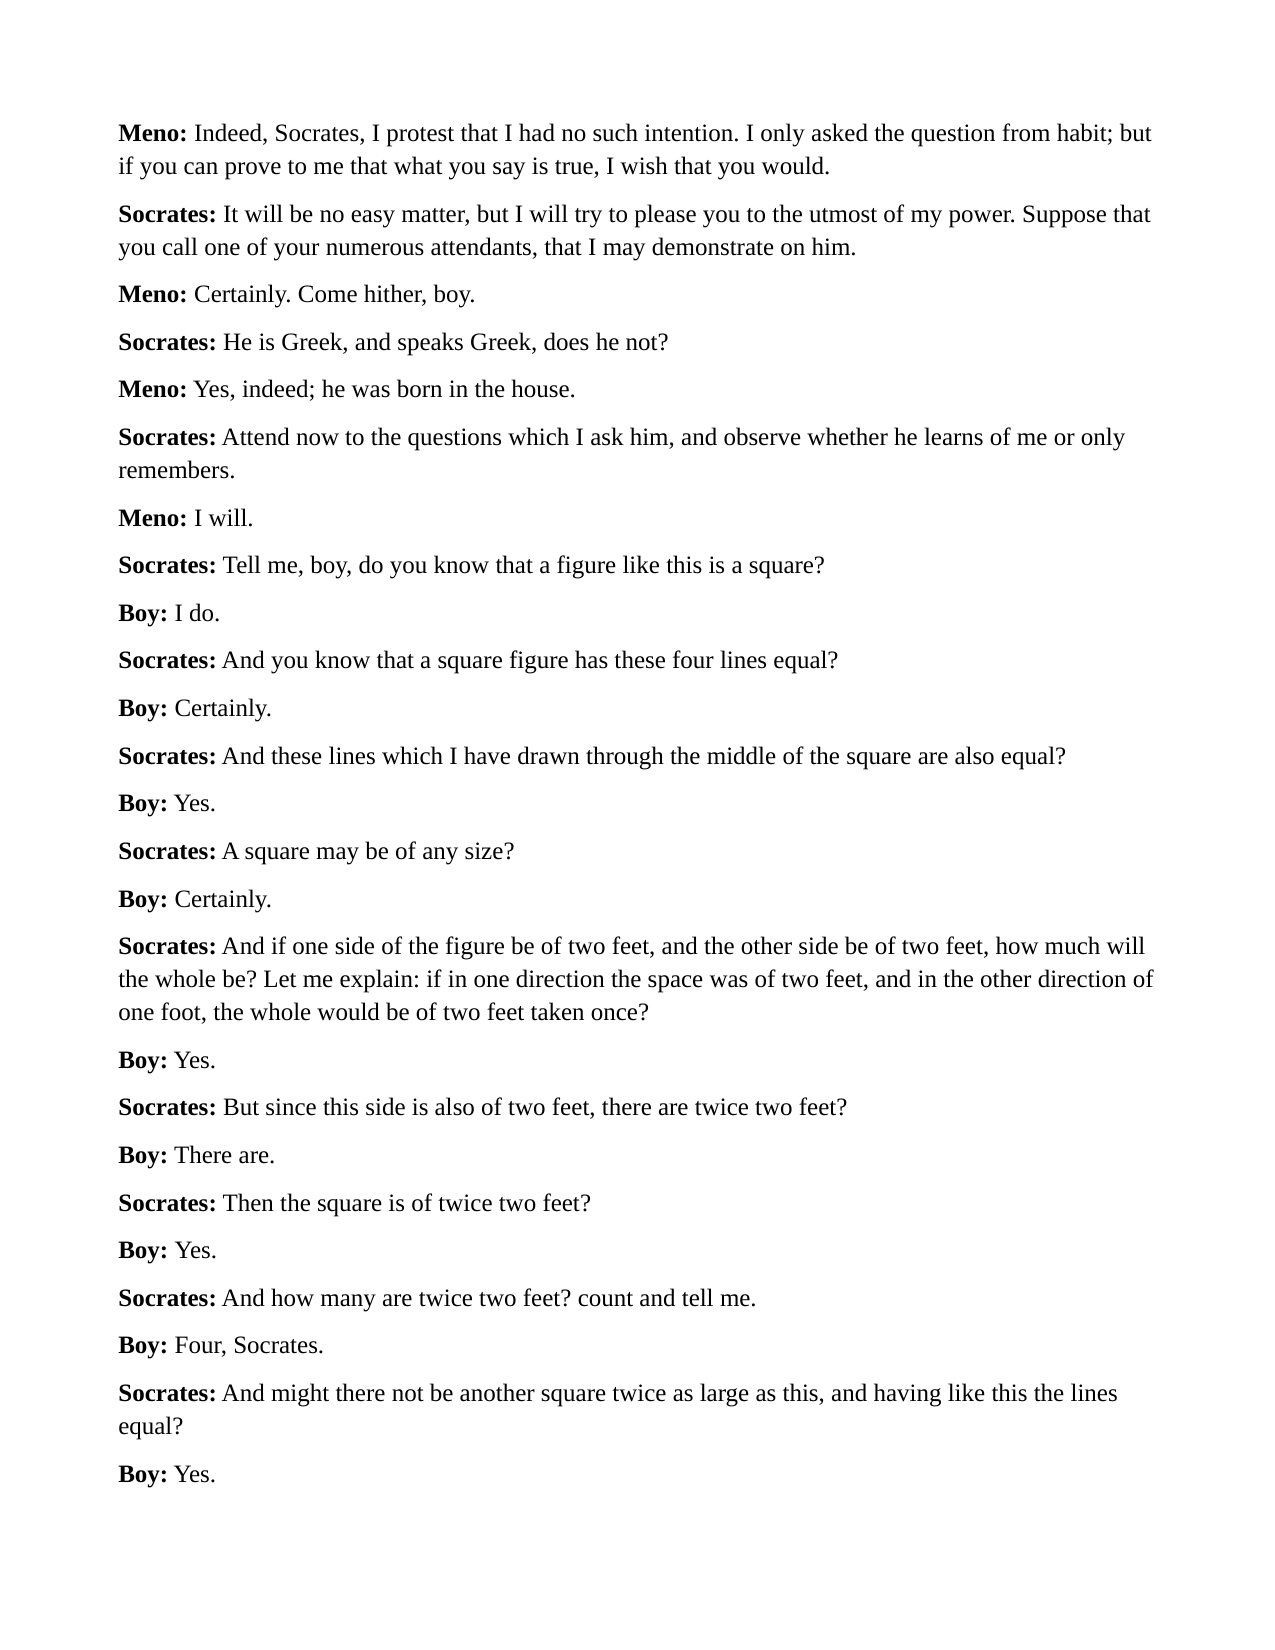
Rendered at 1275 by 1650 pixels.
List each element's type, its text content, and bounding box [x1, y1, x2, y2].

text Boy: Yes. [118, 788, 1157, 817]
text Boy: Yes. [118, 1459, 1157, 1487]
text Meno: Certainly. Come hither, boy. [118, 279, 1157, 308]
text Socrates: He is Greek, and speaks Greek, does he not? [118, 327, 1157, 356]
text Socrates: And might there not be another square twice as large as this, and having like this the lines equal? [118, 1378, 1157, 1440]
text Meno: Indeed, Socrates, I protest that I had no such intention. I only asked the question from habit; but if you can prove to me that what you say is true, I wish that you would. [118, 118, 1157, 180]
text Socrates: But since this side is also of two feet, there are twice two feet? [118, 1092, 1157, 1121]
text Socrates: Tell me, boy, do you know that a figure like this is a square? [118, 550, 1157, 579]
text Socrates: And if one side of the figure be of two feet, and the other side be of two feet, how much will the whole be? Let me explain: if in one direction the space was of two feet, and in the other direction of one foot, the whole would be of two feet taken once? [118, 931, 1157, 1026]
text Socrates: It will be no easy matter, but I will try to please you to the utmost of my power. Suppose that you call one of your numerous attendants, that I may demonstrate on him. [118, 199, 1157, 261]
text Boy: Yes. [118, 1045, 1157, 1074]
text Boy: Yes. [118, 1235, 1157, 1264]
text Meno: Yes, indeed; he was born in the house. [118, 374, 1157, 403]
text Socrates: And these lines which I have drawn through the middle of the square are also equal? [118, 741, 1157, 769]
text Socrates: Attend now to the questions which I ask him, and observe whether he learns of me or only remembers. [118, 422, 1157, 484]
text Meno: I will. [118, 503, 1157, 532]
text Socrates: And how many are twice two feet? count and tell me. [118, 1283, 1157, 1312]
text Socrates: Then the square is of twice two feet? [118, 1188, 1157, 1216]
text Boy: There are. [118, 1140, 1157, 1169]
text Boy: Four, Socrates. [118, 1331, 1157, 1359]
text Socrates: And you know that a square figure has these four lines equal? [118, 646, 1157, 674]
text Boy: Certainly. [118, 884, 1157, 912]
text Boy: I do. [118, 598, 1157, 627]
text Socrates: A square may be of any size? [118, 836, 1157, 865]
text Boy: Certainly. [118, 693, 1157, 722]
